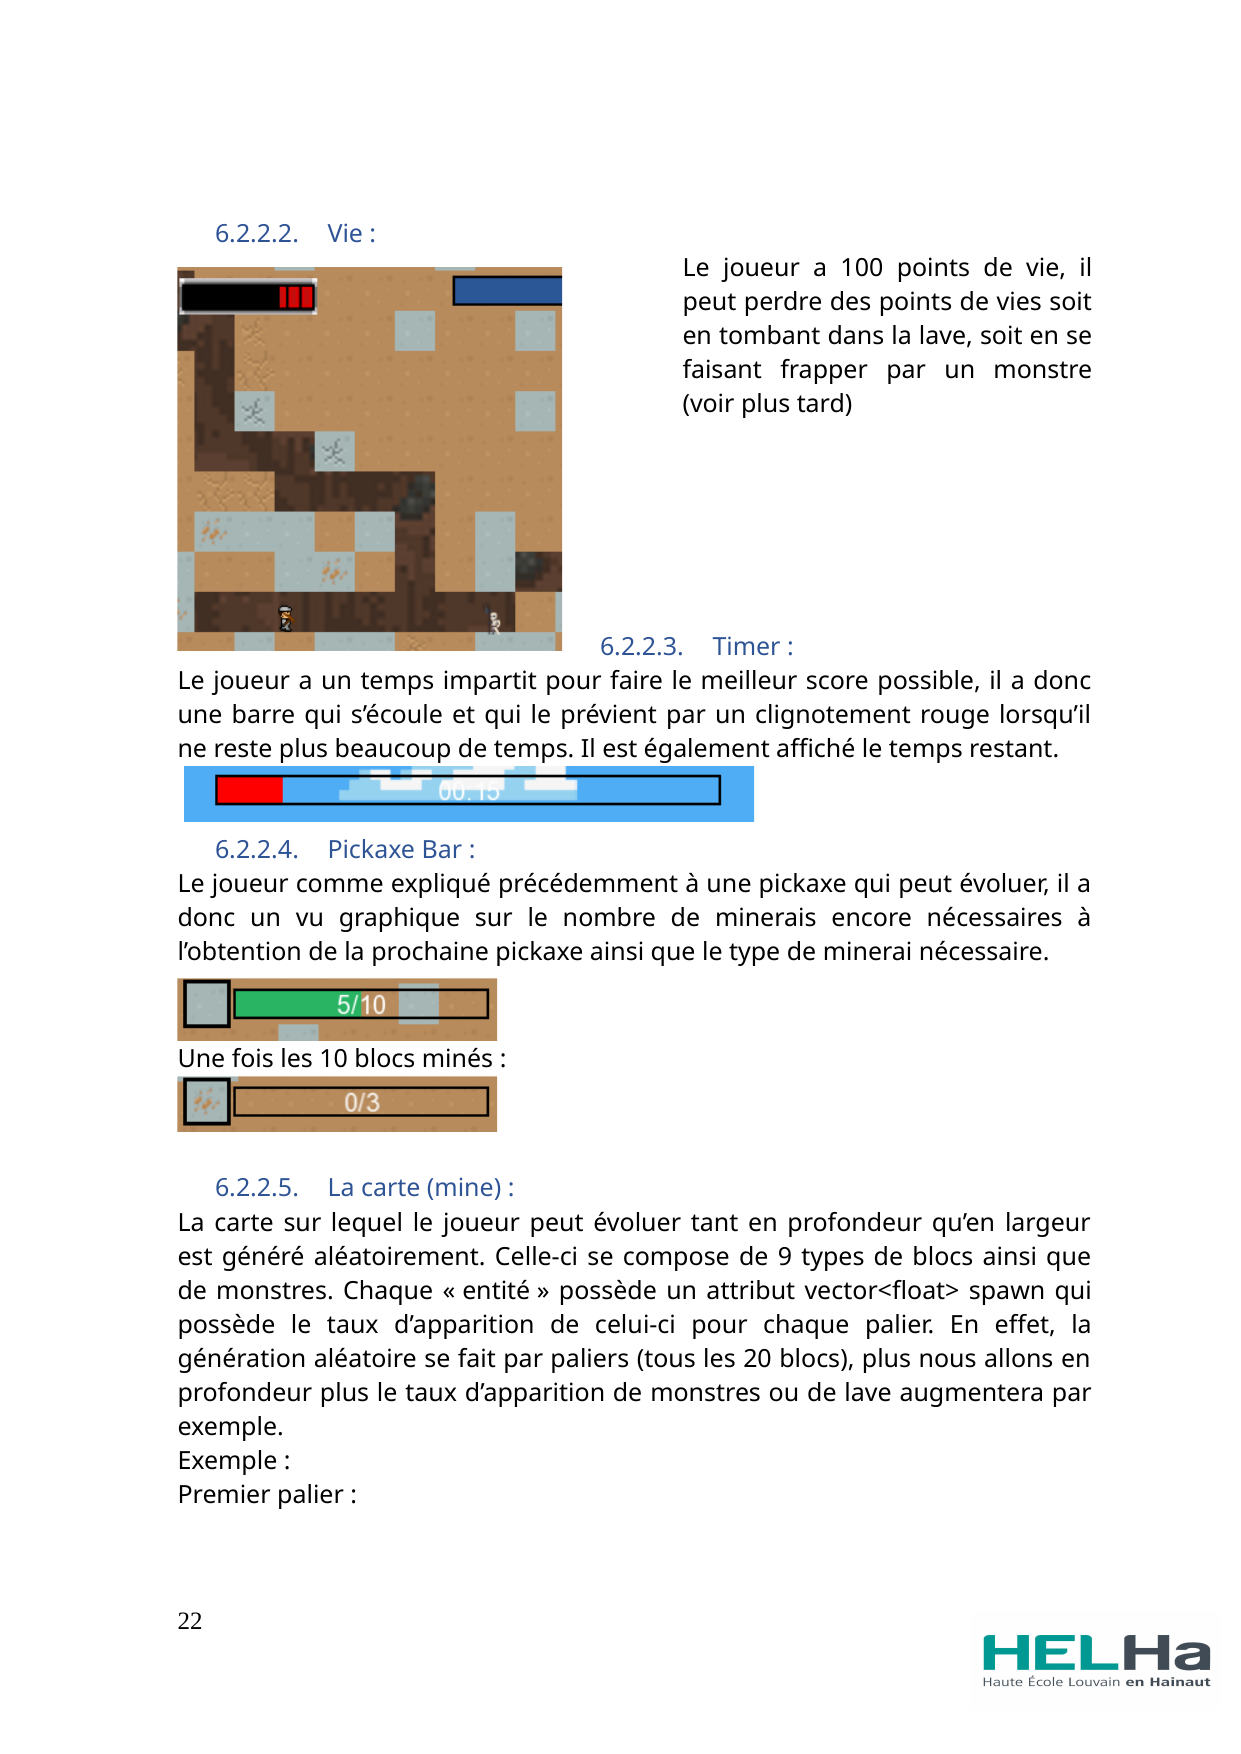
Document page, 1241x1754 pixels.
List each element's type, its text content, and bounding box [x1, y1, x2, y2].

text Le joueur comme expliqué précédemment à une pickaxe qui peut évoluer, il a donc un vu graphique sur le nombre de minerais encore nécessaires à l’obtention de la prochaine pickaxe ainsi que le type de minerai nécessaire. [177, 866, 1092, 968]
text Une fois les 10 blocs minés : [177, 1040, 1092, 1074]
list Pickaxe Bar : [215, 832, 1092, 866]
text La carte sur lequel le joueur peut évoluer tant en profondeur qu’en largeur est généré aléatoirement. Celle-ci se compose de 9 types de blocs ainsi que de monstres. Chaque « entité » possède un attribut vector<float> spawn qui possède le taux d’apparition de celui-ci pour chaque palier. En effet, la génération aléatoire se fait par paliers (tous les 20 blocs), plus nous allons en profondeur plus le taux d’apparition de monstres ou de lave augmentera par exemple. [177, 1204, 1092, 1443]
text Le joueur a un temps impartit pour faire le meilleur score possible, il a donc une barre qui s’écoule et qui le prévient par un clignotement rouge lorsqu’il ne reste plus beaucoup de temps. Il est également affiché le temps restant. [177, 662, 1092, 764]
list Timer : [215, 628, 1092, 662]
text Premier palier : [177, 1477, 1092, 1511]
text Le joueur a 100 points de vie, il peut perdre des points de vies soit en tombant dans la lave, soit en se faisant frapper par un monstre (voir plus tard) [297, 249, 1092, 420]
list La carte (mine) : [215, 1170, 1092, 1204]
text Exemple : [177, 1443, 1092, 1477]
list Vie : [215, 215, 1092, 249]
